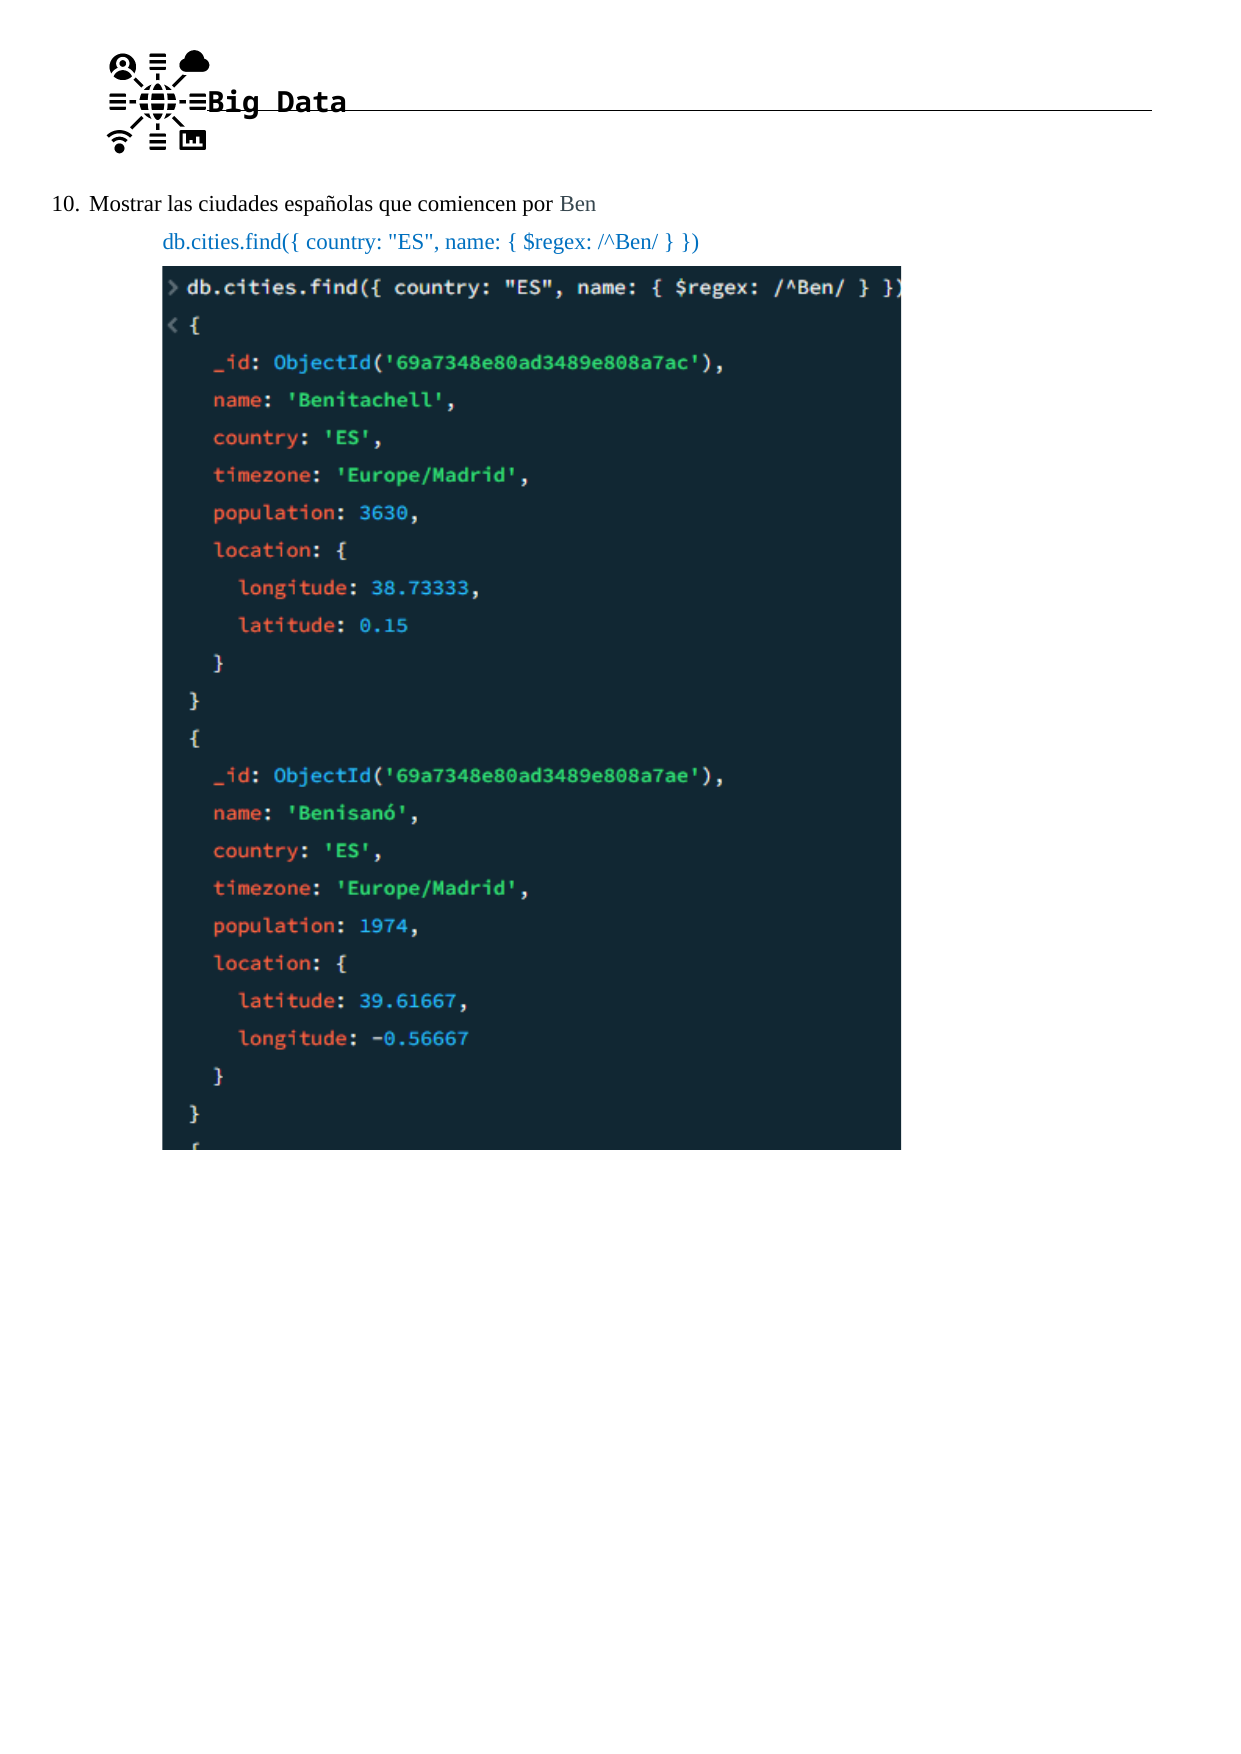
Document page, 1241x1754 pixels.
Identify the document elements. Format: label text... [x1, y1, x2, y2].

text db.cities.find({ country: "ES", name: { $regex: /^Ben/ } }) [162, 228, 1141, 254]
list Mostrar las ciudades españolas que comiencen por Ben [51, 190, 1141, 216]
